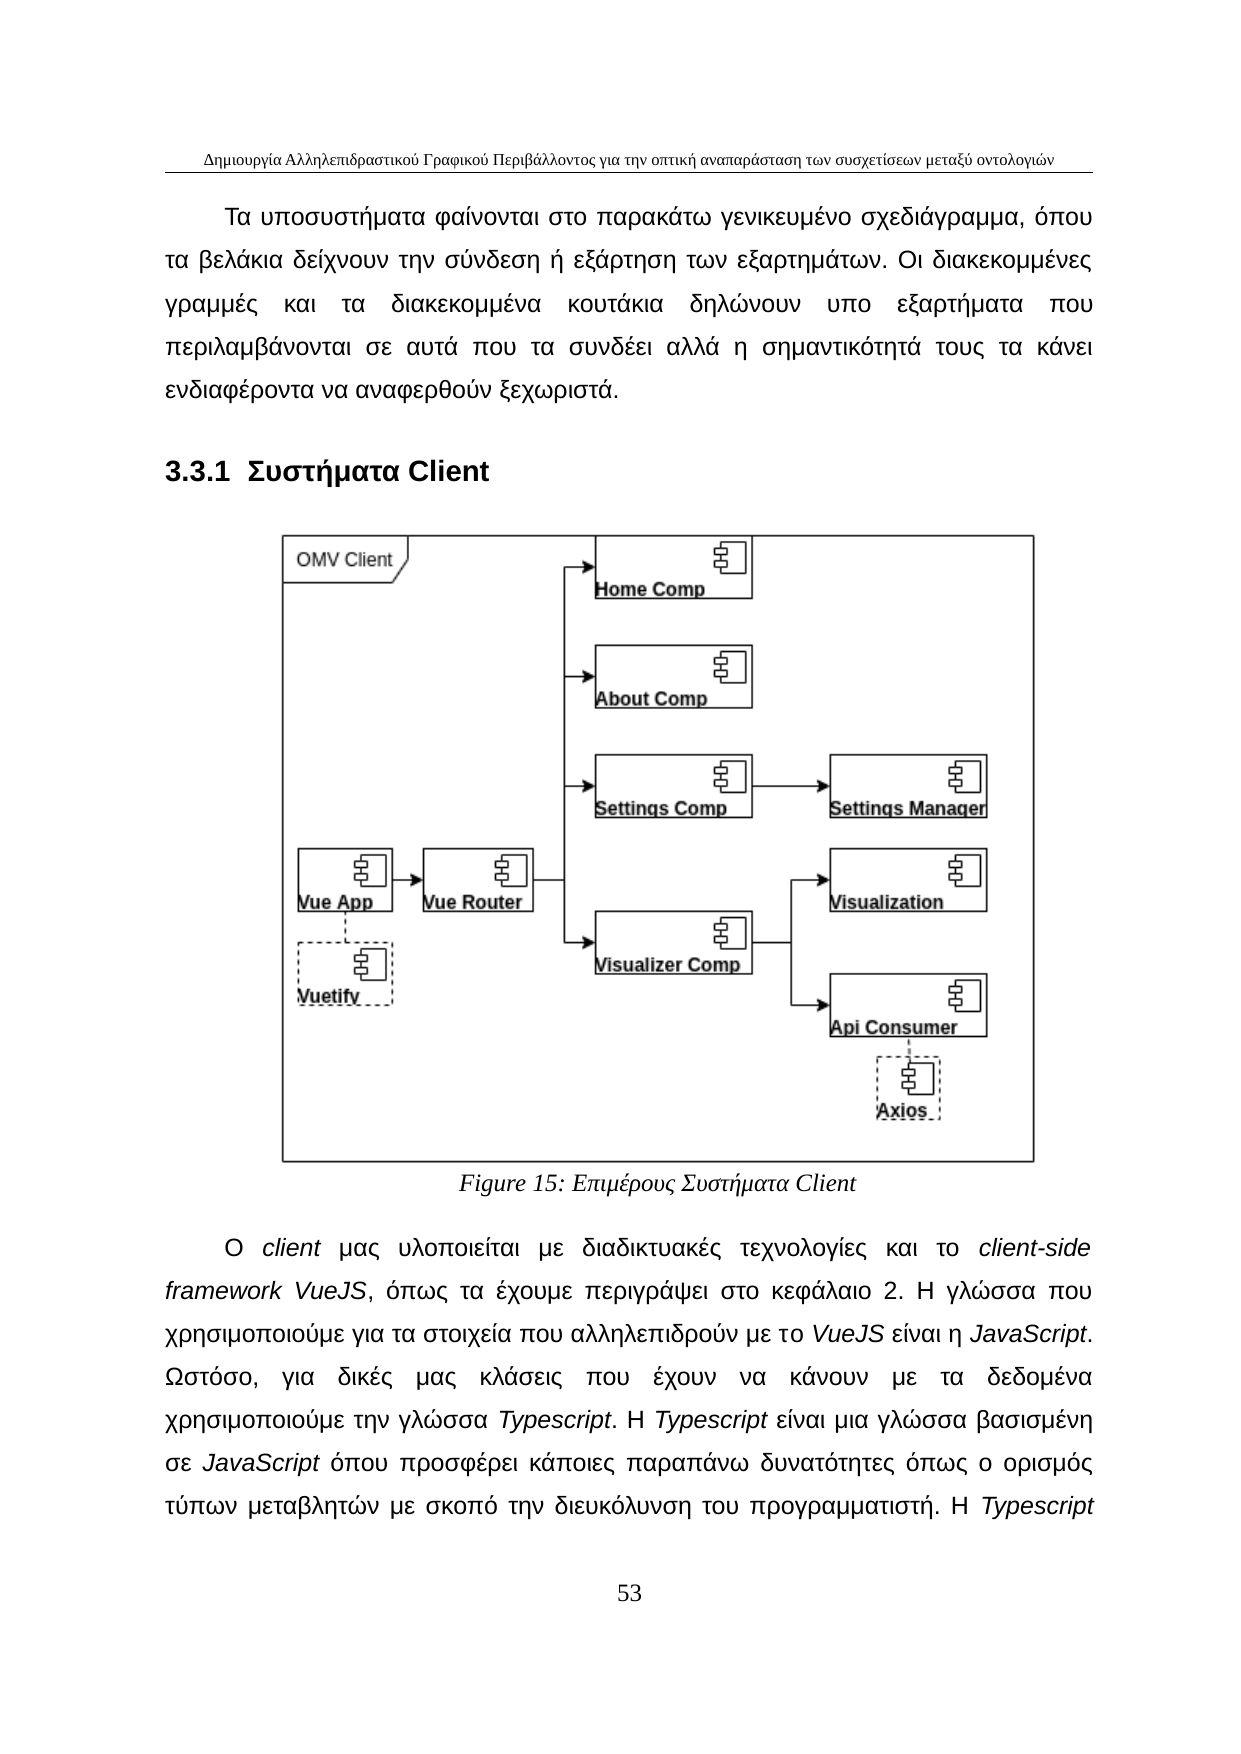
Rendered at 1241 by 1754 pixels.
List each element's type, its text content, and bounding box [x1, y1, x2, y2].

text Τα υποσυστήματα φαίνονται στο παρακάτω γενικευμένο σχεδιάγραμμα, όπου τα βελάκια δείχνουν την σύνδεση ή εξάρτηση των εξαρτημάτων. Οι διακεκομμένες γραμμές και τα διακεκομμένα κουτάκια δηλώνουν υπο εξαρτήματα που περιλαμβάνονται σε αυτά που τα συνδέει αλλά η σημαντικότητά τους τα κάνει ενδιαφέροντα να αναφερθούν ξεχωριστά. [165, 202, 1093, 403]
text Figure 15: Επιμέρους Συστήματα Client [277, 1169, 1041, 1197]
subtitle Συστήματα Client [165, 454, 1093, 487]
picture [276, 529, 1041, 1169]
text Ο client μας υλοποιείται με διαδικτυακές τεχνολογίες και το client-side framework VueJS, όπως τα έχουμε περιγράψει στο κεφάλαιο 2. Η γλώσσα που χρησιμοποιούμε για τα στοιχεία που αλληλεπιδρούν με το VueJS είναι η JavaScript. Ωστόσο, για δικές μας κλάσεις που έχουν να κάνουν με τα δεδομένα χρησιμοποιούμε την γλώσσα Typescript. Η Typescript είναι μια γλώσσα βασισμένη σε JavaScript όπου προσφέρει κάποιες παραπάνω δυνατότητες όπως ο ορισμός τύπων μεταβλητών με σκοπό την διευκόλυνση του προγραμματιστή. Η Typescript [165, 1233, 1093, 1520]
